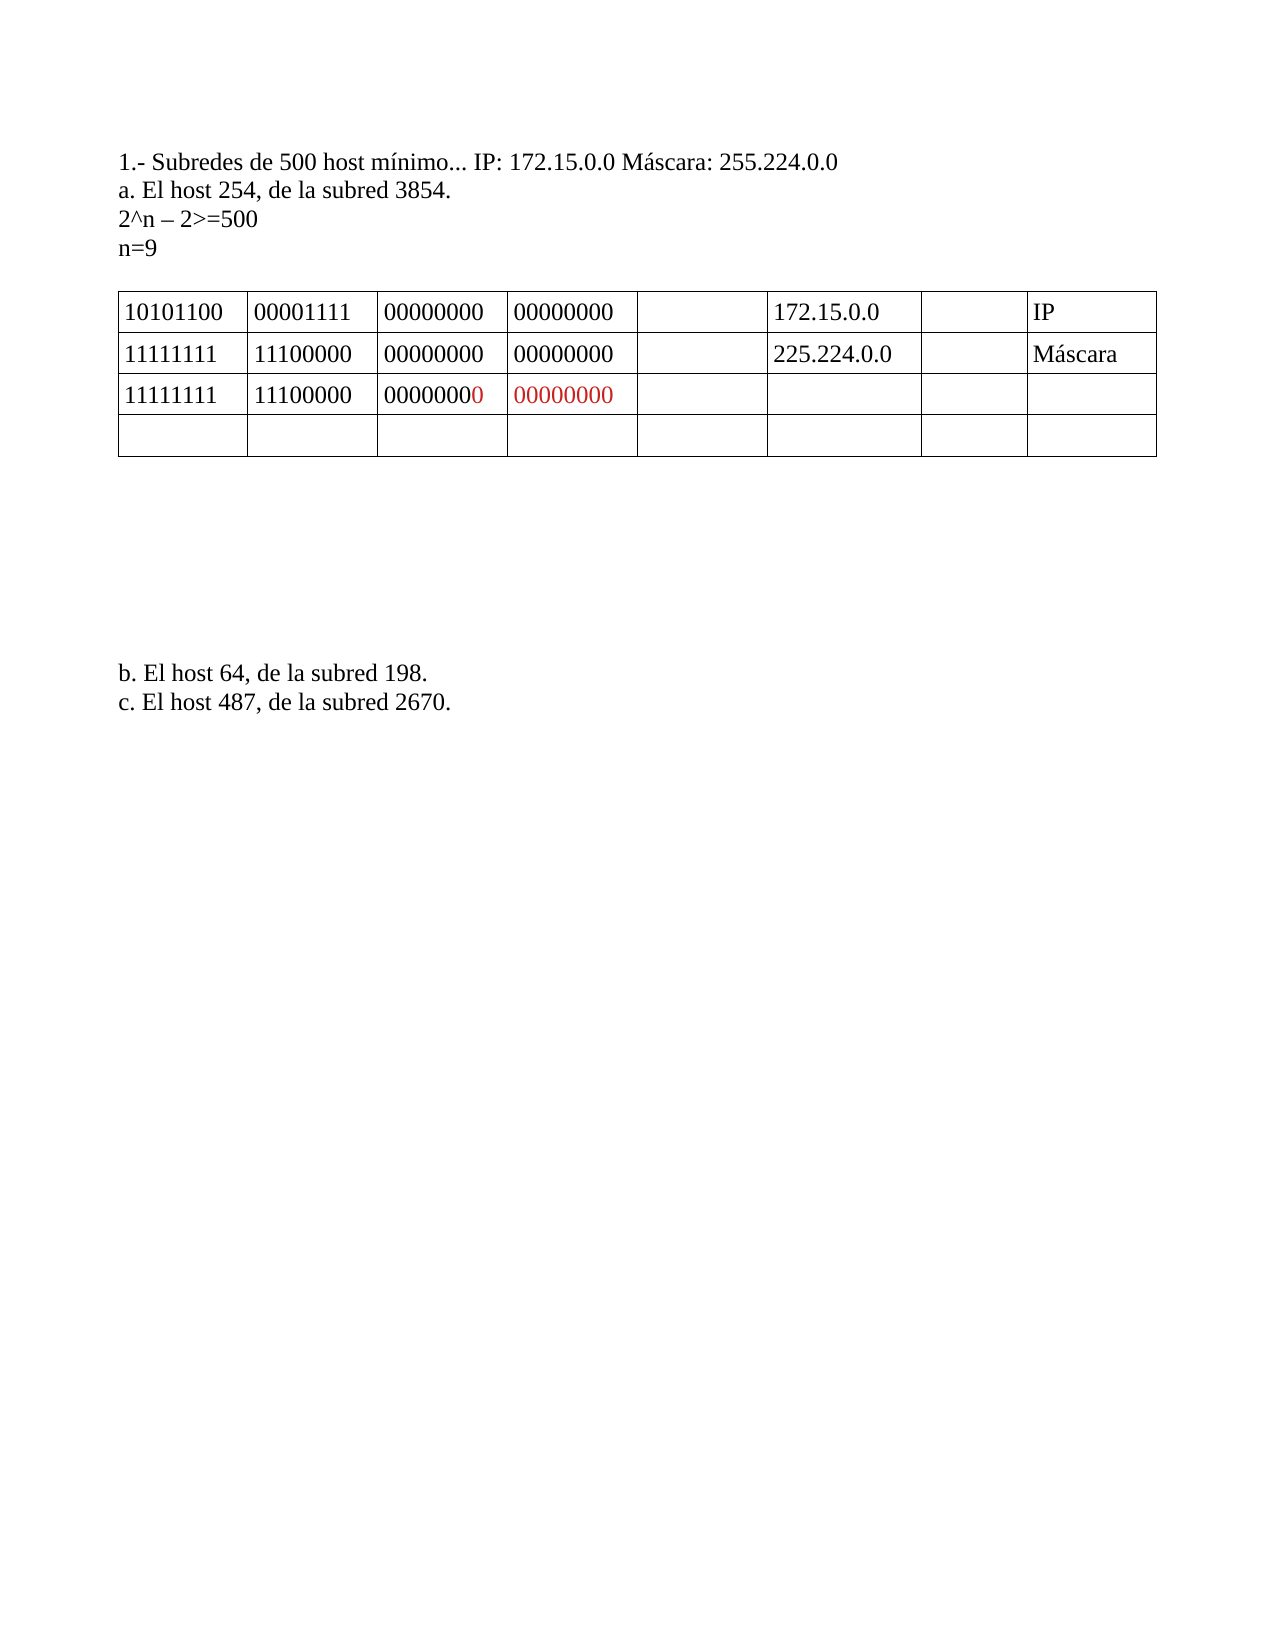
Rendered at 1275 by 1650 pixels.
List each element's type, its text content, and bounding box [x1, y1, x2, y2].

table_cell 11111111 [119, 374, 247, 414]
text a. El host 254, de la subred 3854. [118, 176, 1157, 204]
table_cell [922, 415, 1027, 456]
text c. El host 487, de la subred 2670. [118, 687, 1157, 715]
table_header [638, 292, 767, 332]
table_header [922, 292, 1027, 332]
table_cell [508, 415, 637, 456]
table_cell 00000000 [508, 374, 637, 414]
table_cell [1028, 374, 1156, 414]
table_cell [248, 415, 377, 456]
table_header 00000000 [508, 292, 637, 332]
table_cell [119, 415, 247, 456]
text b. El host 64, de la subred 198. [118, 658, 1157, 687]
table_cell [638, 415, 767, 456]
table_cell [768, 374, 921, 414]
table_cell [378, 415, 507, 456]
table_cell [638, 374, 767, 414]
table_cell 11111111 [119, 333, 247, 373]
table_header 00000000 [378, 292, 507, 332]
table_header 172.15.0.0 [768, 292, 921, 332]
table_cell [1028, 415, 1156, 456]
text 2^n – 2>=500 [118, 204, 1157, 233]
table_cell [922, 374, 1027, 414]
table_cell [768, 415, 921, 456]
table_cell 00000000 [378, 374, 507, 414]
text n=9 [118, 233, 1157, 262]
table_cell 11100000 [248, 333, 377, 373]
text 1.- Subredes de 500 host mínimo... IP: 172.15.0.0 Máscara: 255.224.0.0 [118, 147, 1157, 176]
table_header 10101100 [119, 292, 247, 332]
table_cell 00000000 [378, 333, 507, 373]
table_cell Máscara [1028, 333, 1156, 373]
table_cell [922, 333, 1027, 373]
table_cell 225.224.0.0 [768, 333, 921, 373]
table_cell 11100000 [248, 374, 377, 414]
table_header IP [1028, 292, 1156, 332]
table_header 00001111 [248, 292, 377, 332]
table_cell [638, 333, 767, 373]
table_cell 00000000 [508, 333, 637, 373]
